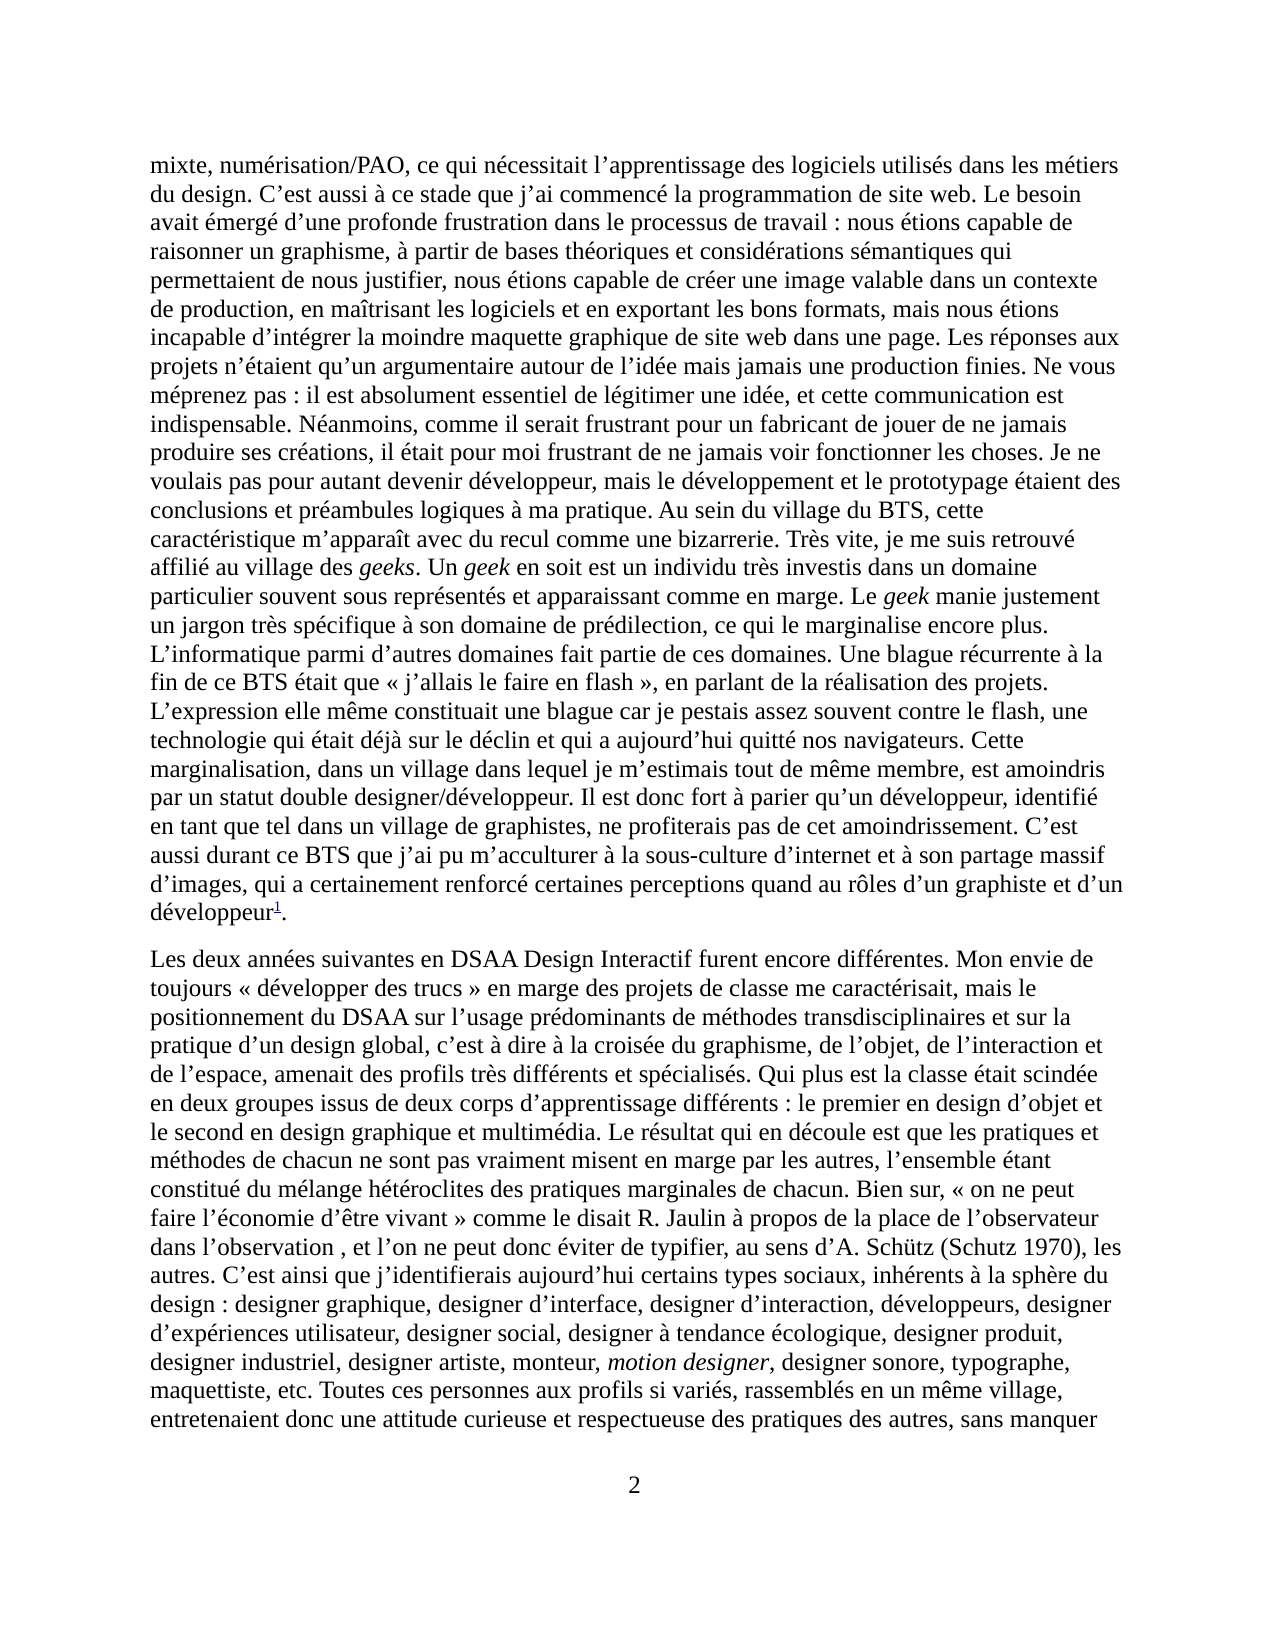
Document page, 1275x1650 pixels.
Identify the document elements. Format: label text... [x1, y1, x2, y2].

text Les deux années suivantes en DSAA Design Interactif furent encore différentes. Mon envie de toujours « développer des trucs » en marge des projets de classe me caractérisait, mais le positionnement du DSAA sur l’usage prédominants de méthodes transdisciplinaires et sur la pratique d’un design global, c’est à dire à la croisée du graphisme, de l’objet, de l’interaction et de l’espace, amenait des profils très différents et spécialisés. Qui plus est la classe était scindée en deux groupes issus de deux corps d’apprentissage différents : le premier en design d’objet et le second en design graphique et multimédia. Le résultat qui en découle est que les pratiques et méthodes de chacun ne sont pas vraiment misent en marge par les autres, l’ensemble étant constitué du mélange hétéroclites des pratiques marginales de chacun. Bien sur, « on ne peut faire l’économie d’être vivant » comme le disait R. Jaulin à propos de la place de l’observateur dans l’observation , et l’on ne peut donc éviter de typifier, au sens d’A. Schütz (Schutz 1970), les autres. C’est ainsi que j’identifierais aujourd’hui certains types sociaux, inhérents à la sphère du design : designer graphique, designer d’interface, designer d’interaction, développeurs, designer d’expériences utilisateur, designer social, designer à tendance écologique, designer produit, designer industriel, designer artiste, monteur, motion designer, designer sonore, typographe, maquettiste, etc. Toutes ces personnes aux profils si variés, rassemblés en un même village, entretenaient donc une attitude curieuse et respectueuse des pratiques des autres, sans manquer [150, 944, 1125, 1433]
text mixte, numérisation/PAO, ce qui nécessitait l’apprentissage des logiciels utilisés dans les métiers du design. C’est aussi à ce stade que j’ai commencé la programmation de site web. Le besoin avait émergé d’une profonde frustration dans le processus de travail : nous étions capable de raisonner un graphisme, à partir de bases théoriques et considérations sémantiques qui permettaient de nous justifier, nous étions capable de créer une image valable dans un contexte de production, en maîtrisant les logiciels et en exportant les bons formats, mais nous étions incapable d’intégrer la moindre maquette graphique de site web dans une page. Les réponses aux projets n’étaient qu’un argumentaire autour de l’idée mais jamais une production finies. Ne vous méprenez pas : il est absolument essentiel de légitimer une idée, et cette communication est indispensable. Néanmoins, comme il serait frustrant pour un fabricant de jouer de ne jamais produire ses créations, il était pour moi frustrant de ne jamais voir fonctionner les choses. Je ne voulais pas pour autant devenir développeur, mais le développement et le prototypage étaient des conclusions et préambules logiques à ma pratique. Au sein du village du BTS, cette caractéristique m’apparaît avec du recul comme une bizarrerie. Très vite, je me suis retrouvé affilié au village des geeks. Un geek en soit est un individu très investis dans un domaine particulier souvent sous représentés et apparaissant comme en marge. Le geek manie justement un jargon très spécifique à son domaine de prédilection, ce qui le marginalise encore plus. L’informatique parmi d’autres domaines fait partie de ces domaines. Une blague récurrente à la fin de ce BTS était que « j’allais le faire en flash », en parlant de la réalisation des projets. L’expression elle même constituait une blague car je pestais assez souvent contre le flash, une technologie qui était déjà sur le déclin et qui a aujourd’hui quitté nos navigateurs. Cette marginalisation, dans un village dans lequel je m’estimais tout de même membre, est amoindris par un statut double designer/développeur. Il est donc fort à parier qu’un développeur, identifié en tant que tel dans un village de graphistes, ne profiterais pas de cet amoindrissement. C’est aussi durant ce BTS que j’ai pu m’acculturer à la sous-culture d’internet et à son partage massif d’images, qui a certainement renforcé certaines perceptions quand au rôles d’un graphiste et d’un développeur1. [150, 150, 1125, 926]
